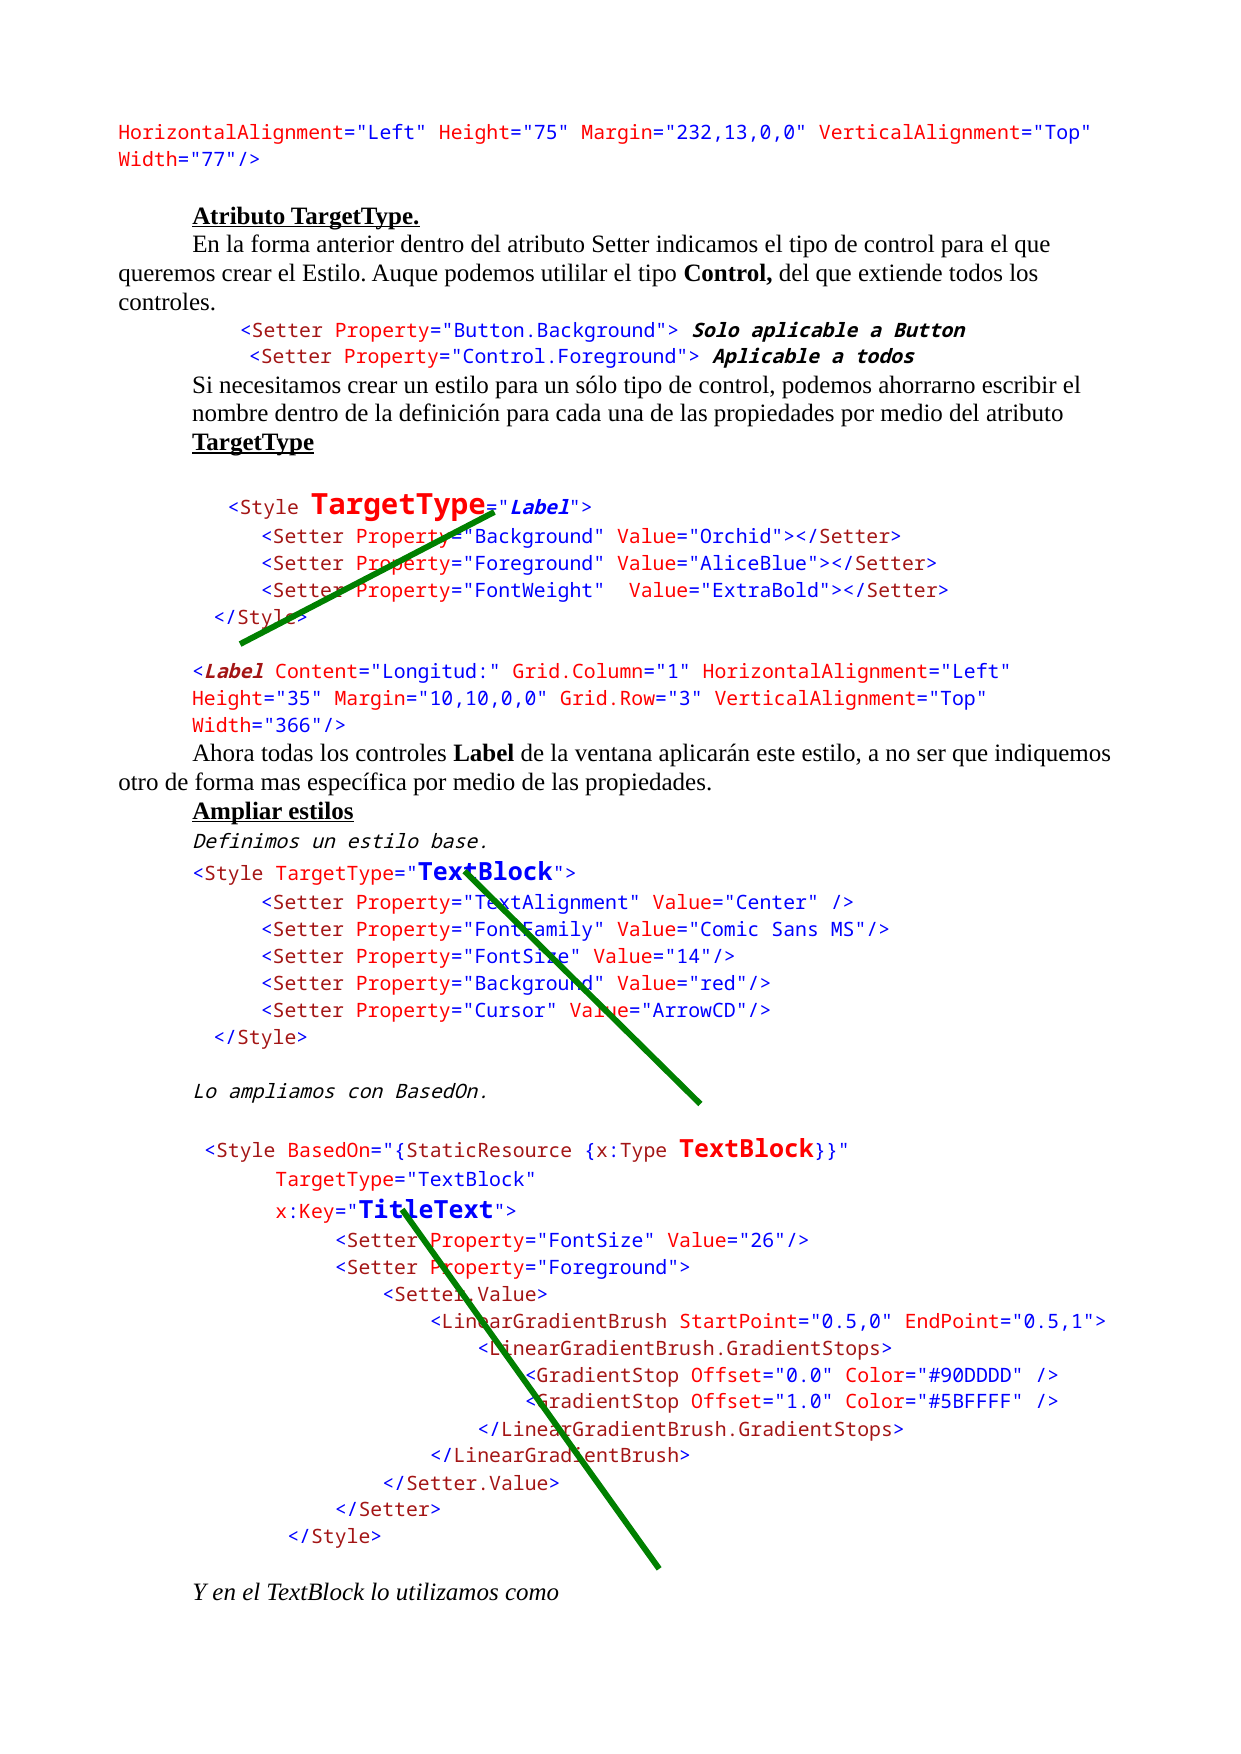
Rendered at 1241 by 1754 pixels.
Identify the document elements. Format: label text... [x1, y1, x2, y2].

text <Setter Property="Foreground" Value="AliceBlue"></Setter> [378, 550, 1122, 577]
text <Setter Property="FontFamily" Value="Comic Sans MS"/> [118, 915, 531, 942]
list <Label Content="Longitud:" Grid.Column="1" HorizontalAlignment="Left" Height="35" Margin="10,10,0,0" Grid.Row="3" VerticalAlignment="Top" Width="366"/> [162, 658, 1122, 738]
text </Setter.Value> [192, 1469, 602, 1496]
text </Style> [118, 604, 308, 631]
text <GradientStop Offset="0.0" Color="#90DDDD" /> [515, 1361, 1122, 1388]
text <Setter Property="Foreground"> [192, 1253, 448, 1280]
text <Setter Property="Background" Value="Orchid"></Setter> [118, 523, 464, 550]
text </LinearGradientBrush> [192, 1442, 583, 1469]
text <Setter [192, 1226, 428, 1253]
list <Style TargetType="Label"> [162, 483, 1122, 523]
text [593, 1469, 1122, 1496]
text En la forma anterior dentro del atributo Setter indicamos el tipo de control para el que queremos crear el Estilo. Auque podemos utililar el tipo Control, del que extiende todos los controles. [118, 229, 1122, 316]
text <Setter Property="Foreground" Value="AliceBlue"></Setter> [118, 550, 412, 577]
text Y en el TextBlock lo utilizamos como [192, 1577, 1122, 1605]
text </Setter> [192, 1496, 621, 1523]
text <Style BasedOn="{StaticResource {x:Type TextBlock}}" [192, 1131, 1122, 1165]
text Lo ampliamos con BasedOn. [118, 1077, 695, 1104]
text <Setter Property="Background" Value="Orchid"></Setter> [430, 523, 1122, 550]
text Ahora todas los controles Label de la ventana aplicarán este estilo, a no ser que indiquemos otro de forma mas específica por medio de las propiedades. [118, 738, 1122, 796]
text </Style> [274, 604, 1122, 631]
text <Setter Property="FontWeight" Value="ExtraBold"></Setter> [118, 577, 360, 604]
text </Style> [118, 1023, 640, 1050]
text </LinearGradientBrush> [573, 1442, 1122, 1469]
text Ampliar estilos [118, 796, 1122, 825]
text <GradientStop Offset="1.0" Color="#5BFFFF" /> [535, 1388, 1122, 1415]
text [192, 1361, 525, 1388]
text Atributo TargetType. [118, 201, 1122, 229]
text <GradientStop Offset="1.0" Color="#5BFFFF" /> [192, 1388, 544, 1415]
text [612, 1496, 1122, 1523]
text <LinearGradientBrush StartPoint="0.5,0" EndPoint="0.5,1"> [477, 1307, 1122, 1334]
text <Setter Property="FontFamily" Value="Comic Sans MS"/> [515, 915, 1122, 942]
text <LinearGradientBrush StartPoint="0.5,0" EndPoint="0.5,1"> [192, 1307, 486, 1334]
text <Setter Property="Foreground"> [438, 1253, 1122, 1280]
text <Style TargetType="TextBlock"> [118, 854, 1122, 888]
text </LinearGradientBrush.GradientStops> [554, 1415, 1122, 1442]
text <Setter Property="Cursor" Value="ArrowCD"/> [118, 996, 613, 1023]
text <Setter Property="TextAlignment" Value="Center" /> [118, 888, 503, 915]
text <Setter Property="FontSize" Value="14"/> [118, 942, 558, 969]
text <LinearGradientBrush.GradientStops> [496, 1334, 1122, 1361]
text <Setter Property="Cursor" Value="ArrowCD"/> [597, 996, 1122, 1023]
text Definimos un estilo base. [118, 825, 1122, 854]
text <Setter Property="TextAlignment" Value="Center" /> [487, 888, 1122, 915]
text <Setter Property="Background" Value="red"/> [569, 969, 1122, 996]
text </LinearGradientBrush.GradientStops> [192, 1415, 564, 1442]
text <Setter Property="FontSize" Value="14"/> [542, 942, 1122, 969]
text <Setter Property="Button.Background"> Solo aplicable a Button [118, 316, 1122, 343]
text [624, 1023, 1122, 1050]
text <Setter.Value> [192, 1280, 467, 1307]
list Si necesitamos crear un estilo para un sólo tipo de control, podemos ahorrarno escribir el nombre dentro de la definición para cada una de las propiedades por medio del atributo TargetType [162, 370, 1122, 456]
text </Style> [192, 1523, 641, 1550]
text <Setter Property="Background" Value="red"/> [118, 969, 585, 996]
text HorizontalAlignment="Left" Height="75" Margin="232,13,0,0" VerticalAlignment="Top" Width="77"/> [118, 118, 1122, 172]
text <Setter Property="FontWeight" Value="ExtraBold"></Setter> [326, 577, 1122, 604]
text x:Key="TitleText"> [192, 1192, 1122, 1226]
text <Setter Property="Control.Foreground"> Aplicable a todos [118, 343, 1122, 370]
text <LinearGradientBrush.GradientStops> [192, 1334, 506, 1361]
text TargetType="TextBlock" [192, 1165, 1122, 1192]
text <Setter.Value> [457, 1280, 1122, 1307]
text [631, 1523, 1122, 1550]
text Property="FontSize" Value="26"/> [419, 1226, 1122, 1253]
text [679, 1077, 1122, 1104]
